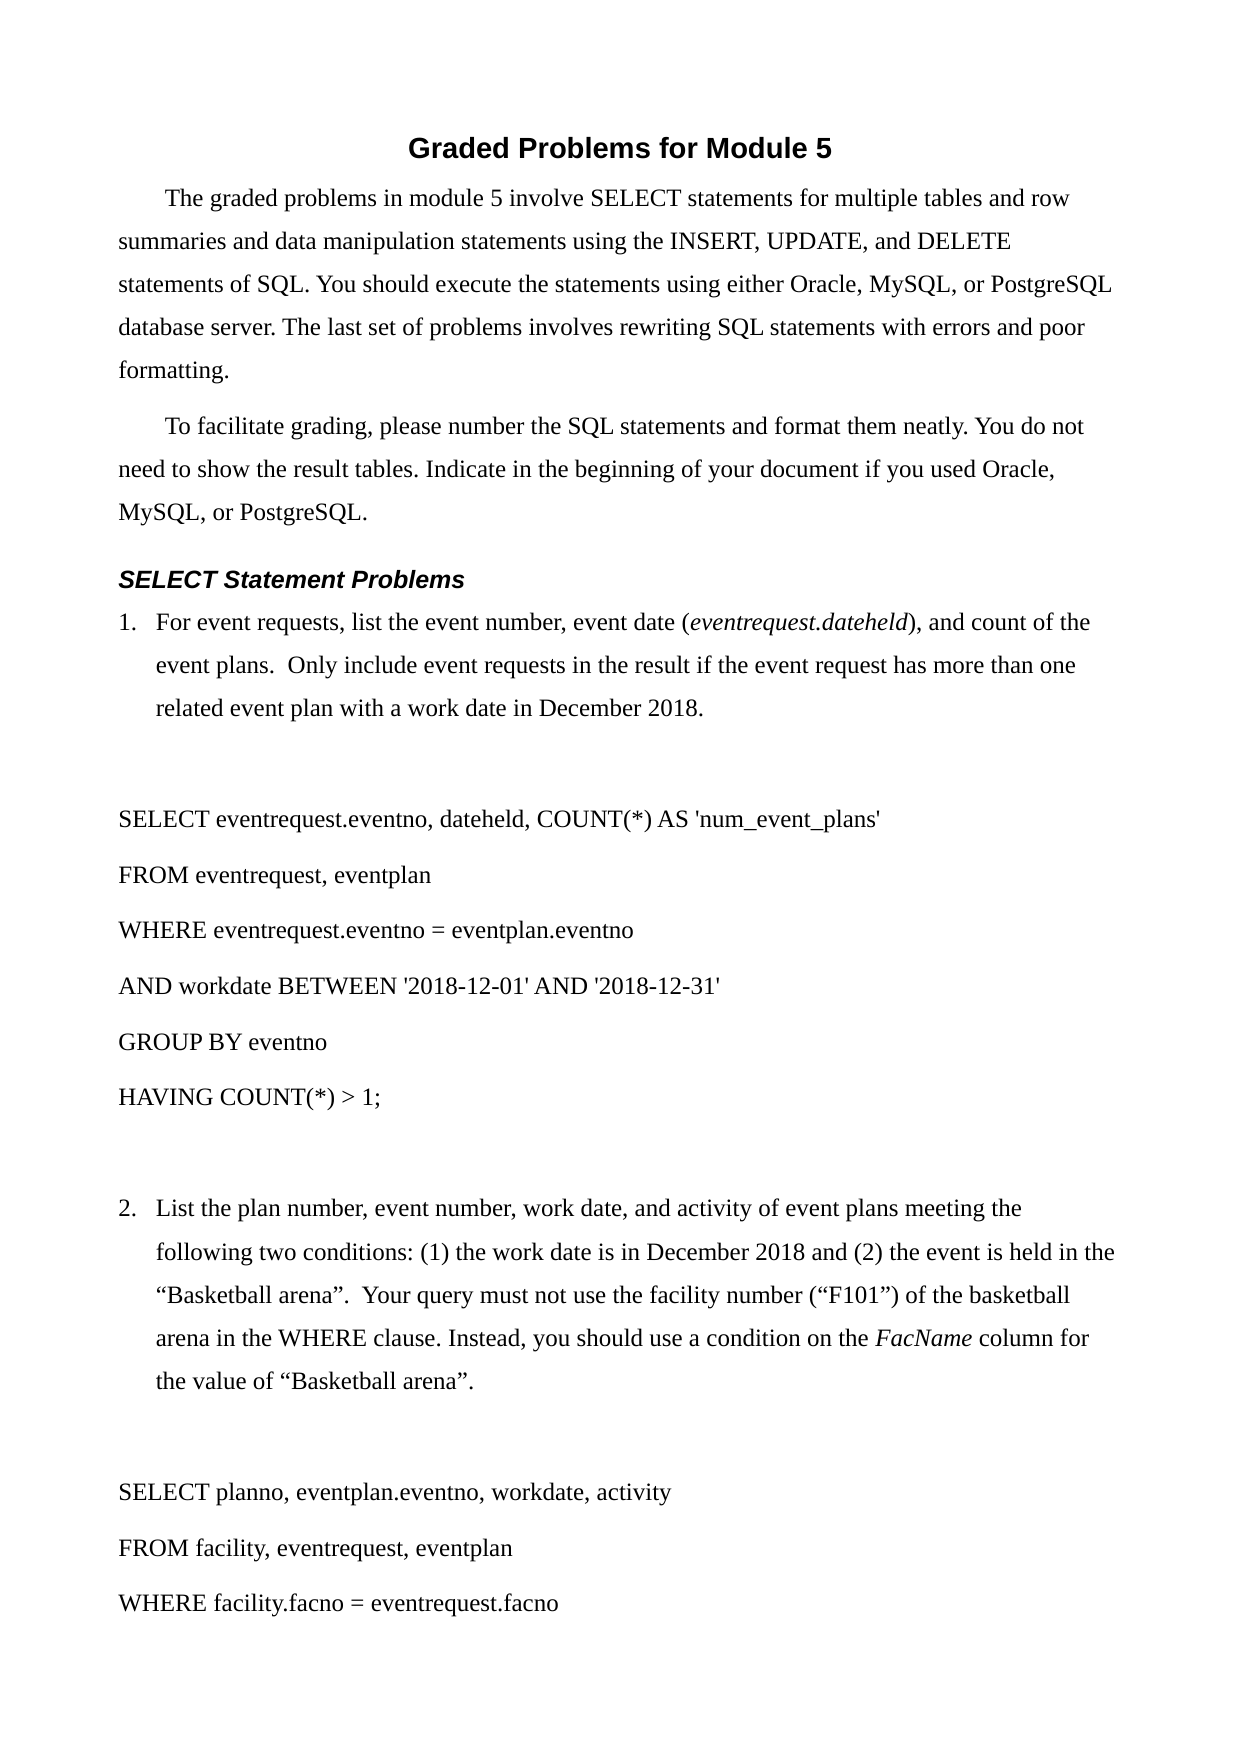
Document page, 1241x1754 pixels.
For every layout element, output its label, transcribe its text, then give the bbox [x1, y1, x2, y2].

text SELECT eventrequest.eventno, dateheld, COUNT(*) AS 'num_event_plans' [118, 804, 1122, 833]
subtitle SELECT Statement Problems [118, 565, 1122, 594]
text 2. List the plan number, event number, work date, and activity of event plans meeting the following two conditions: (1) the work date is in December 2018 and (2) the event is held in the “Basketball arena”. Your query must not use the facility number (“F101”) of the basketball arena in the WHERE clause. Instead, you should use a condition on the FacName column for the value of “Basketball arena”. [118, 1193, 1122, 1395]
text WHERE eventrequest.eventno = eventplan.eventno [118, 915, 1122, 944]
text AND workdate BETWEEN '2018-12-01' AND '2018-12-31' [118, 971, 1122, 1000]
text HAVING COUNT(*) > 1; [118, 1082, 1122, 1111]
text WHERE facility.facno = eventrequest.facno [118, 1588, 1122, 1617]
text The graded problems in module 5 involve SELECT statements for multiple tables and row summaries and data manipulation statements using the INSERT, UPDATE, and DELETE statements of SQL. You should execute the statements using either Oracle, MySQL, or PostgreSQL database server. The last set of problems involves rewriting SQL statements with errors and poor formatting. [118, 183, 1122, 384]
text GROUP BY eventno [118, 1027, 1122, 1055]
text FROM eventrequest, eventplan [118, 860, 1122, 888]
text 1. For event requests, list the event number, event date (eventrequest.dateheld), and count of the event plans. Only include event requests in the result if the event request has more than one related event plan with a work date in December 2018. [118, 607, 1122, 722]
text To facilitate grading, please number the SQL statements and format them neatly. You do not need to show the result tables. Indicate in the beginning of your document if you used Oracle, MySQL, or PostgreSQL. [118, 411, 1122, 526]
subtitle Graded Problems for Module 5 [118, 131, 1122, 164]
text FROM facility, eventrequest, eventplan [118, 1533, 1122, 1562]
text SELECT planno, eventplan.eventno, workdate, activity [118, 1477, 1122, 1506]
